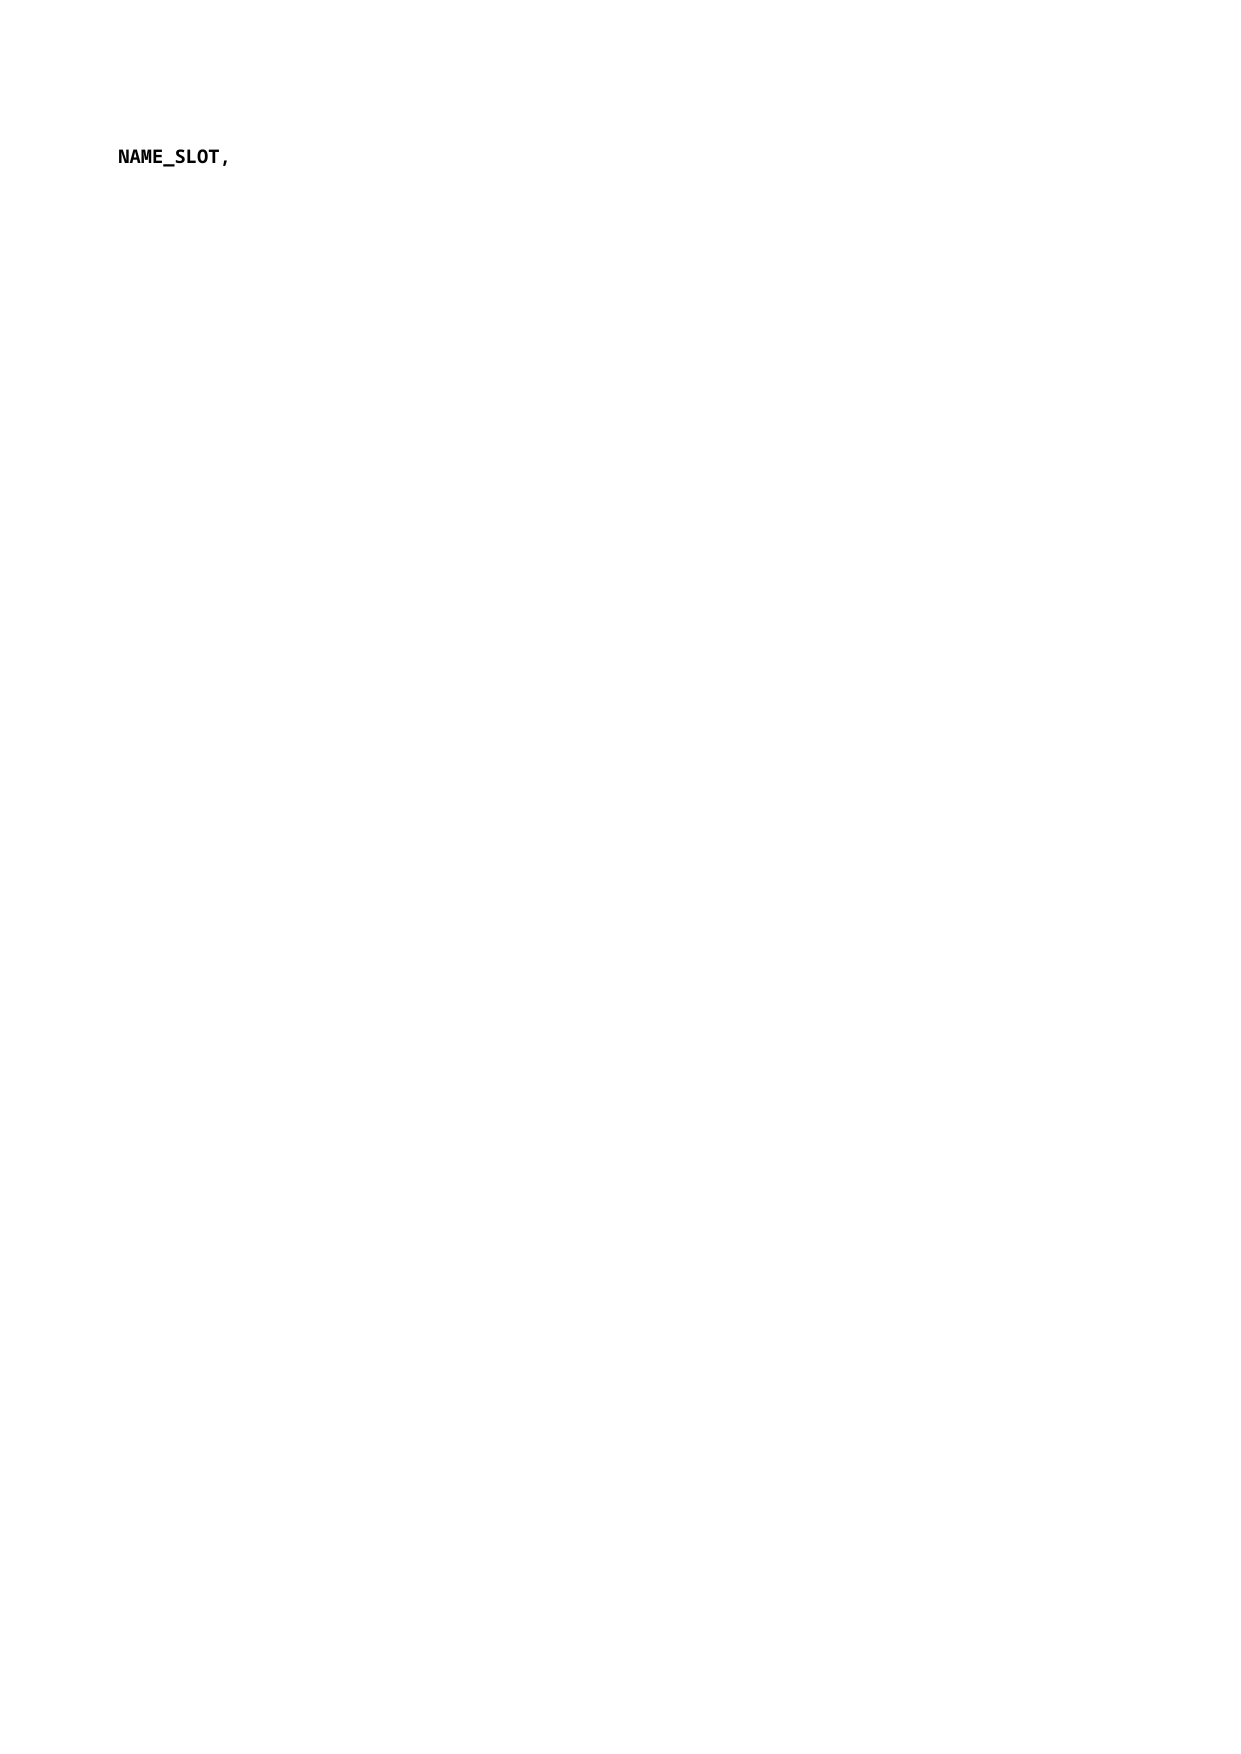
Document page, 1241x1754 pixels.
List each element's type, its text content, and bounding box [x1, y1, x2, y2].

text NAME_SLOT, [118, 144, 1122, 169]
